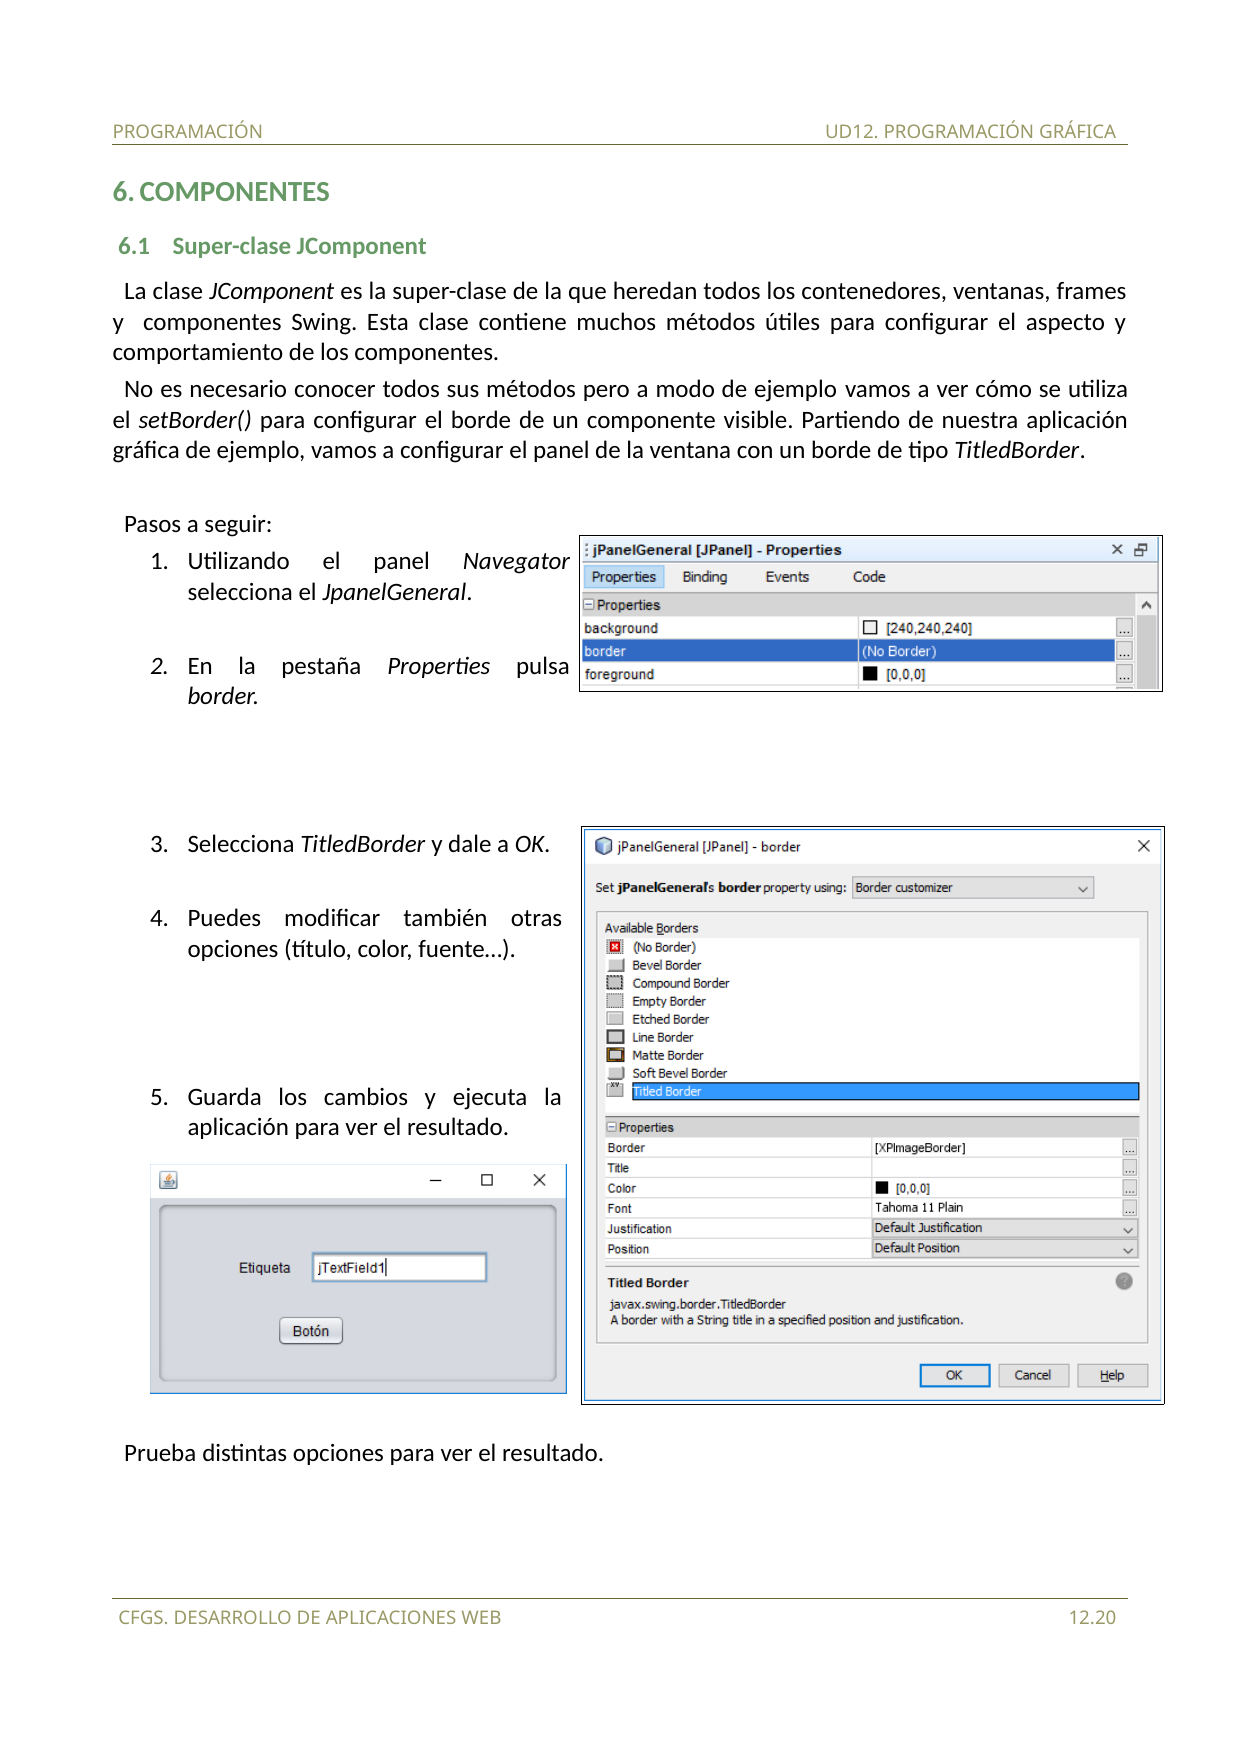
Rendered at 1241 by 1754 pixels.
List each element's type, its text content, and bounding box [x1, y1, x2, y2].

text La clase JComponent es la super-clase de la que heredan todos los contenedores, ventanas, frames y componentes Swing. Esta clase contiene muchos métodos útiles para configurar el aspecto y comportamiento de los componentes. [112, 275, 1128, 367]
list Puedes modificar también otras opciones (título, color, fuente…). [150, 902, 581, 963]
subtitle Componentes [112, 173, 1128, 209]
list Utilizando el panel Navegator selecciona el JpanelGeneral. [150, 545, 579, 606]
picture [584, 829, 1162, 1401]
picture [150, 1164, 567, 1394]
list En la pestaña Properties pulsa border. [150, 650, 1128, 711]
list Selecciona TitledBorder y dale a OK. [150, 828, 581, 859]
text Pasos a seguir: [112, 508, 1128, 539]
list [147, 1161, 570, 1397]
subtitle Super-clase JComponent [112, 230, 1128, 260]
picture [582, 537, 1159, 689]
text No es necesario conocer todos sus métodos pero a modo de ejemplo vamos a ver cómo se utiliza el setBorder() para configurar el borde de un componente visible. Partiendo de nuestra aplicación gráfica de ejemplo, vamos a configurar el panel de la ventana con un borde de tipo TitledBorder. [112, 373, 1128, 465]
list [582, 827, 1164, 1404]
text [580, 536, 1162, 691]
text Prueba distintas opciones para ver el resultado. [112, 1407, 1128, 1468]
list Guarda los cambios y ejecuta la aplicación para ver el resultado. [150, 1081, 581, 1142]
